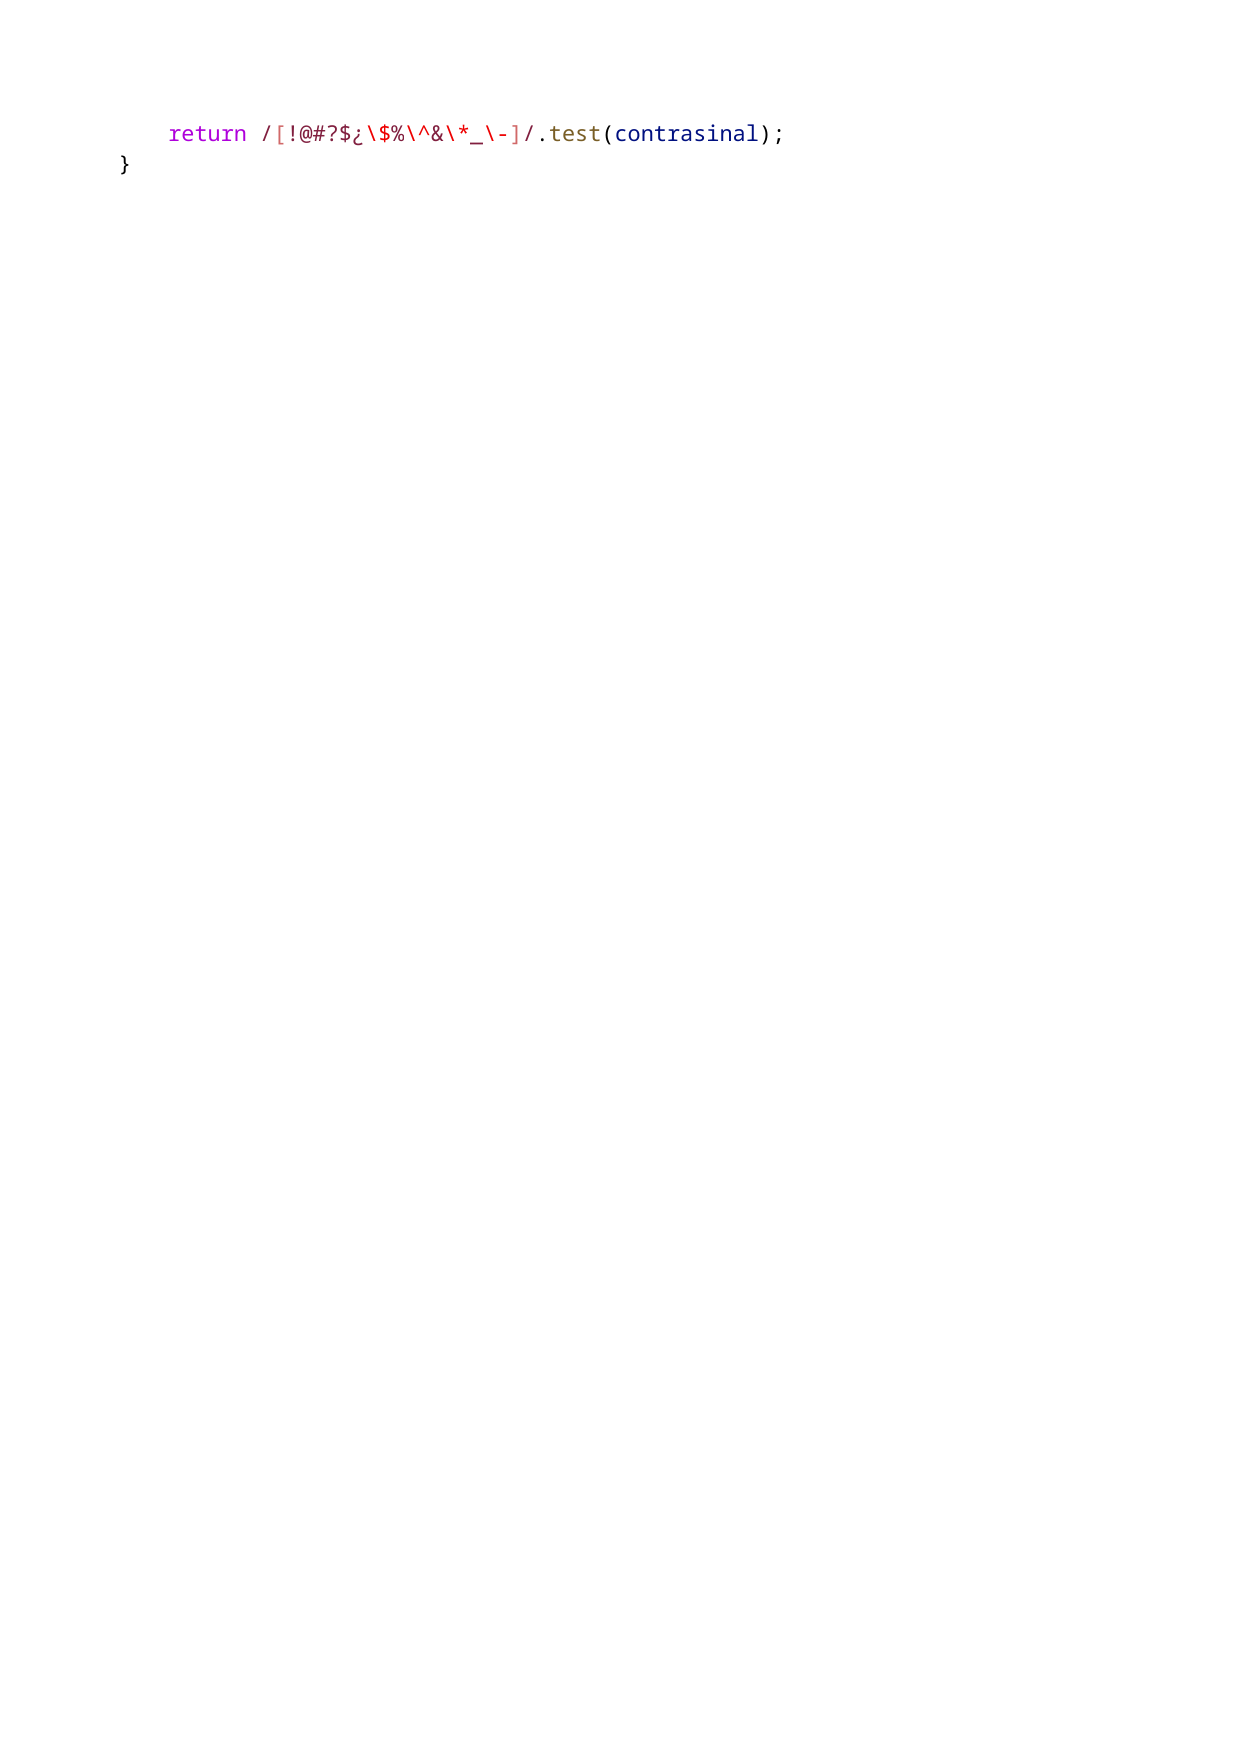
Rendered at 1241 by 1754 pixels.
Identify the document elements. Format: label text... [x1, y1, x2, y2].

text } [118, 148, 1122, 178]
text return /[!@#?$¿\$%\^&\*_\-]/.test(contrasinal); [118, 118, 1122, 148]
